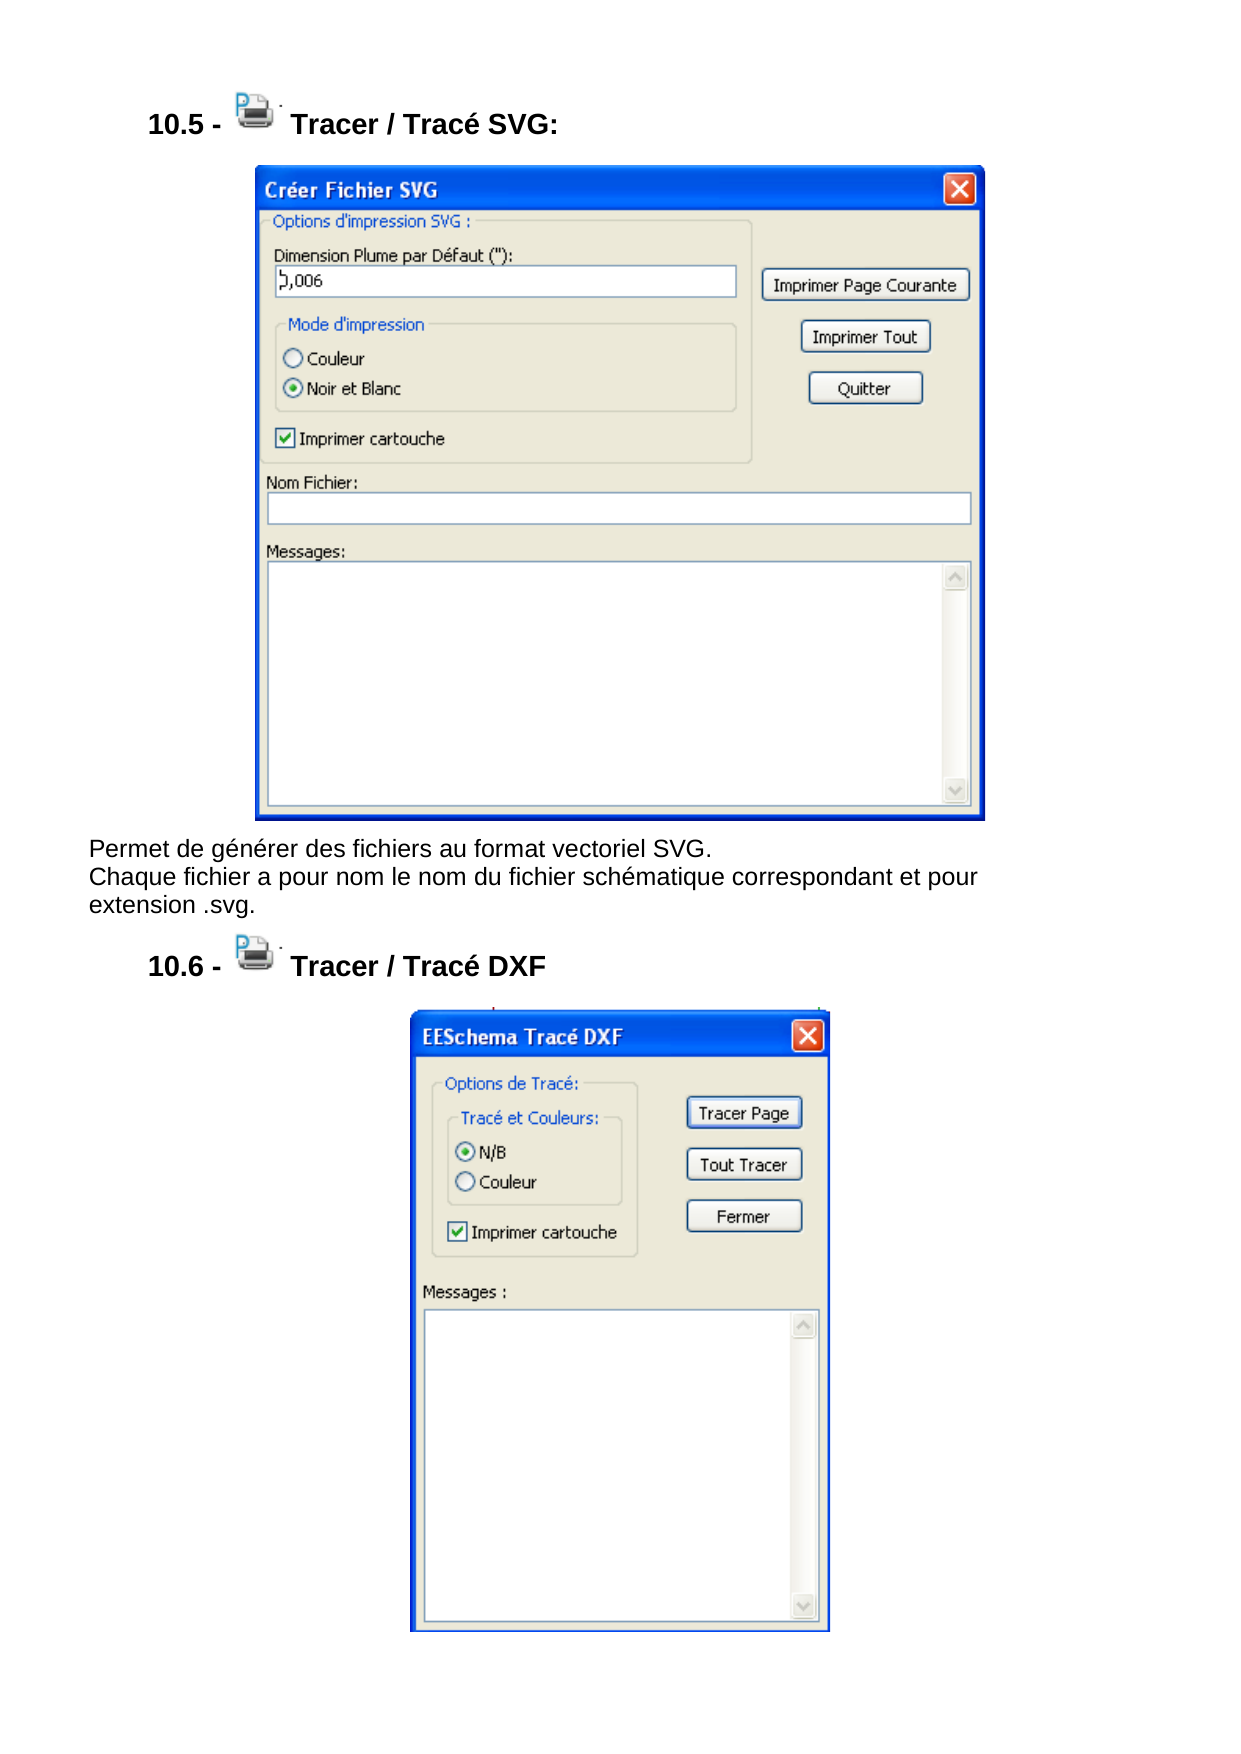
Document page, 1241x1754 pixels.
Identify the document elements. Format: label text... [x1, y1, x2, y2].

text Chaque fichier a pour nom le nom du fichier schématique correspondant et pour extension .svg. [88, 863, 1152, 919]
picture [255, 165, 986, 821]
subtitle Tracer / Tracé DXF [148, 931, 1152, 982]
picture [229, 88, 283, 134]
text Permet de générer des fichiers au format vectoriel SVG. [88, 835, 1152, 863]
subtitle Tracer / Tracé SVG: [148, 88, 1152, 140]
picture [410, 1007, 831, 1632]
picture [229, 930, 283, 976]
